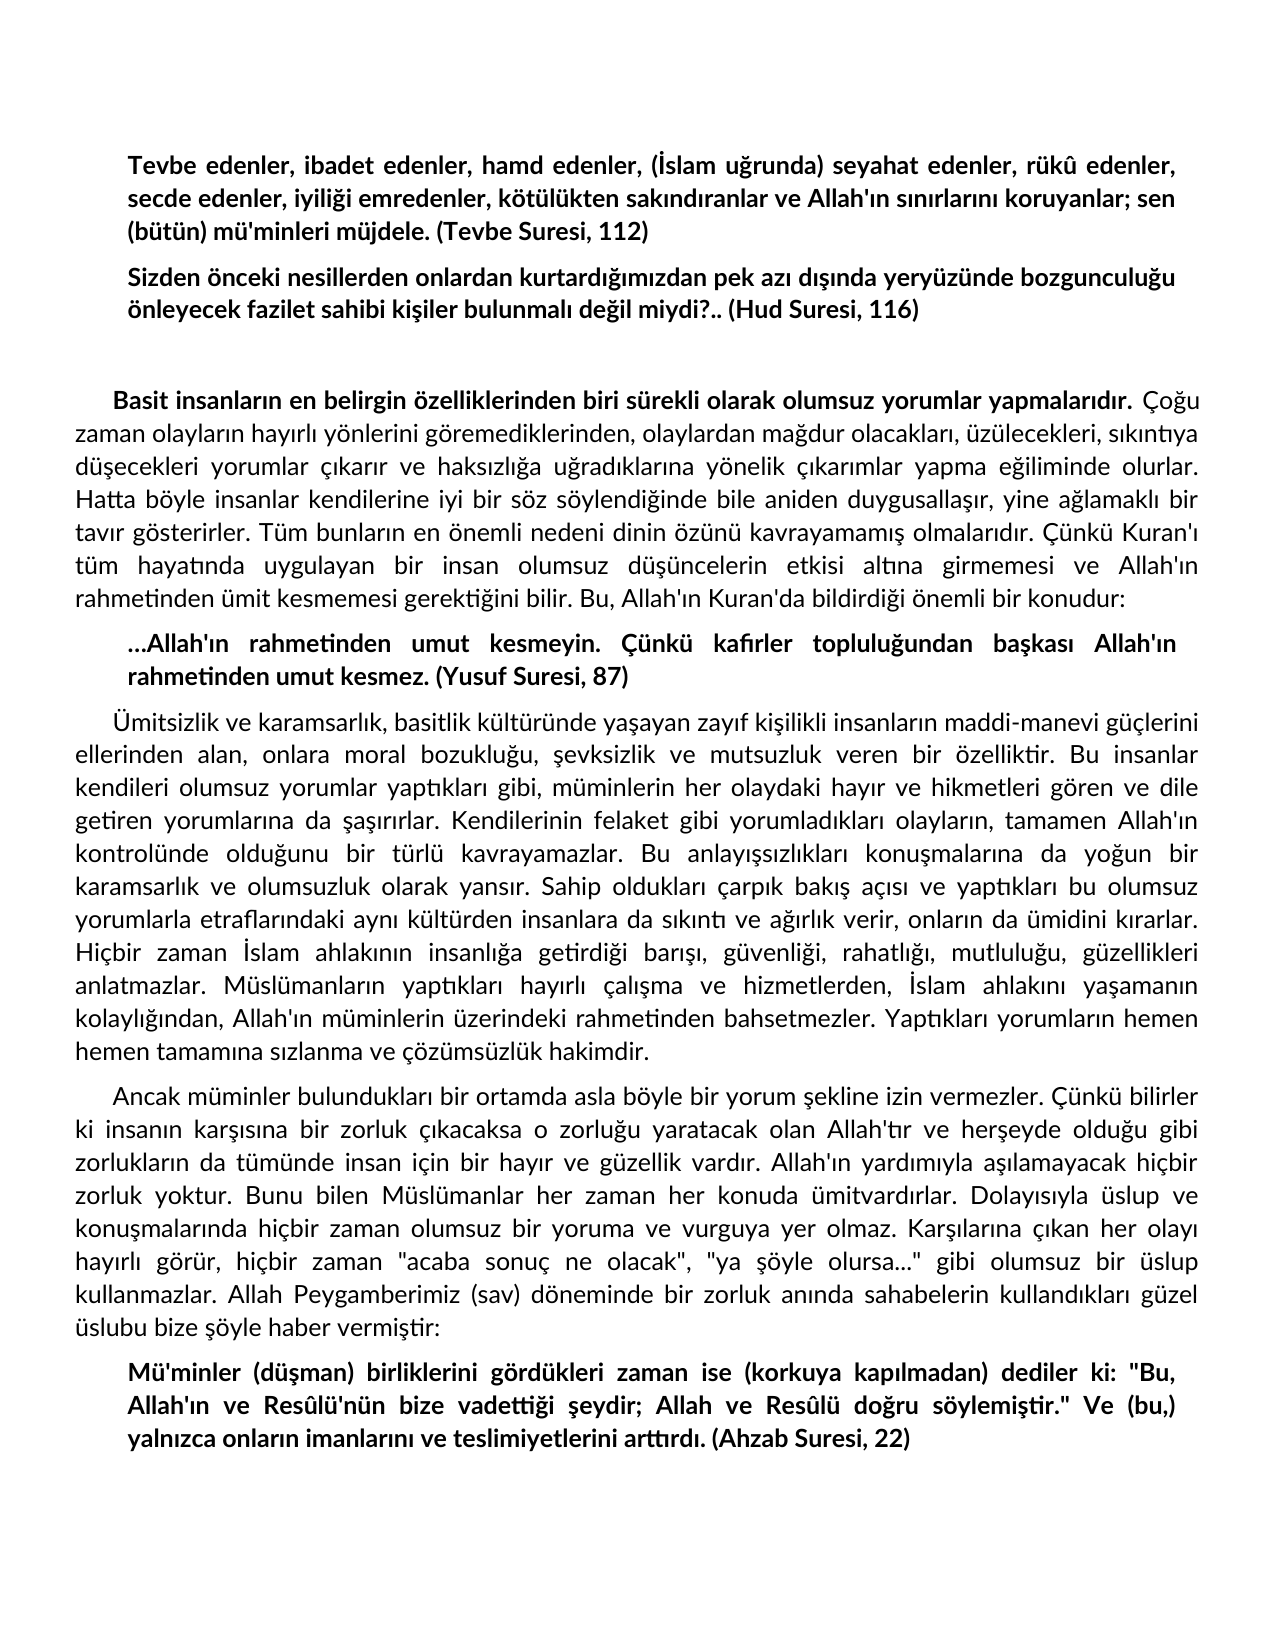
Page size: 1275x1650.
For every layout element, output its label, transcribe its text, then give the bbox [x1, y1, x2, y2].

text Mü'minler (düşman) birliklerini gördükleri zaman ise (korkuya kapılmadan) dediler ki: "Bu, Allah'ın ve Resûlü'nün bize vadettiği şeydir; Allah ve Resûlü doğru söylemiştir." Ve (bu,) yalnızca onların imanlarını ve teslimiyetlerini arttırdı. (Ahzab Suresi, 22) [127, 1357, 1177, 1452]
text Tevbe edenler, ibadet edenler, hamd edenler, (İslam uğrunda) seyahat edenler, rükû edenler, secde edenler, iyiliği emredenler, kötülükten sakındıranlar ve Allah'ın sınırlarını koruyanlar; sen (bütün) mü'minleri müjdele. (Tevbe Suresi, 112) [127, 150, 1177, 246]
text Sizden önceki nesillerden onlardan kurtardığımızdan pek azı dışında yeryüzünde bozgunculuğu önleyecek fazilet sahibi kişiler bulunmalı değil miydi?.. (Hud Suresi, 116) [127, 261, 1177, 324]
text Ümitsizlik ve karamsarlık, basitlik kültüründe yaşayan zayıf kişilikli insanların maddi-manevi güçlerini ellerinden alan, onlara moral bozukluğu, şevksizlik ve mutsuzluk veren bir özelliktir. Bu insanlar kendileri olumsuz yorumlar yaptıkları gibi, müminlerin her olaydaki hayır ve hikmetleri gören ve dile getiren yorumlarına da şaşırırlar. Kendilerinin felaket gibi yorumladıkları olayların, tamamen Allah'ın kontrolünde olduğunu bir türlü kavrayamazlar. Bu anlayışsızlıkları konuşmalarına da yoğun bir karamsarlık ve olumsuzluk olarak yansır. Sahip oldukları çarpık bakış açısı ve yaptıkları bu olumsuz yorumlarla etraflarındaki aynı kültürden insanlara da sıkıntı ve ağırlık verir, onların da ümidini kırarlar. Hiçbir zaman İslam ahlakının insanlığa getirdiği barışı, güvenliği, rahatlığı, mutluluğu, güzellikleri anlatmazlar. Müslümanların yaptıkları hayırlı çalışma ve hizmetlerden, İslam ahlakını yaşamanın kolaylığından, Allah'ın müminlerin üzerindeki rahmetinden bahsetmezler. Yaptıkları yorumların hemen hemen tamamına sızlanma ve çözümsüzlük hakimdir. [75, 706, 1200, 1065]
text …Allah'ın rahmetinden umut kesmeyin. Çünkü kafirler topluluğundan başkası Allah'ın rahmetinden umut kesmez. (Yusuf Suresi, 87) [127, 628, 1177, 691]
text Ancak müminler bulundukları bir ortamda asla böyle bir yorum şekline izin vermezler. Çünkü bilirler ki insanın karşısına bir zorluk çıkacaksa o zorluğu yaratacak olan Allah'tır ve herşeyde olduğu gibi zorlukların da tümünde insan için bir hayır ve güzellik vardır. Allah'ın yardımıyla aşılamayacak hiçbir zorluk yoktur. Bunu bilen Müslümanlar her zaman her konuda ümitvardırlar. Dolayısıyla üslup ve konuşmalarında hiçbir zaman olumsuz bir yoruma ve vurguya yer olmaz. Karşılarına çıkan her olayı hayırlı görür, hiçbir zaman "acaba sonuç ne olacak", "ya şöyle olursa..." gibi olumsuz bir üslup kullanmazlar. Allah Peygamberimiz (sav) döneminde bir zorluk anında sahabelerin kullandıkları güzel üslubu bize şöyle haber vermiştir: [75, 1081, 1200, 1341]
text Basit insanların en belirgin özelliklerinden biri sürekli olarak olumsuz yorumlar yapmalarıdır. Çoğu zaman olayların hayırlı yönlerini göremediklerinden, olaylardan mağdur olacakları, üzülecekleri, sıkıntıya düşecekleri yorumlar çıkarır ve haksızlığa uğradıklarına yönelik çıkarımlar yapma eğiliminde olurlar. Hatta böyle insanlar kendilerine iyi bir söz söylendiğinde bile aniden duygusallaşır, yine ağlamaklı bir tavır gösterirler. Tüm bunların en önemli nedeni dinin özünü kavrayamamış olmalarıdır. Çünkü Kuran'ı tüm hayatında uygulayan bir insan olumsuz düşüncelerin etkisi altına girmemesi ve Allah'ın rahmetinden ümit kesmemesi gerektiğini bilir. Bu, Allah'ın Kuran'da bildirdiği önemli bir konudur: [75, 385, 1200, 612]
